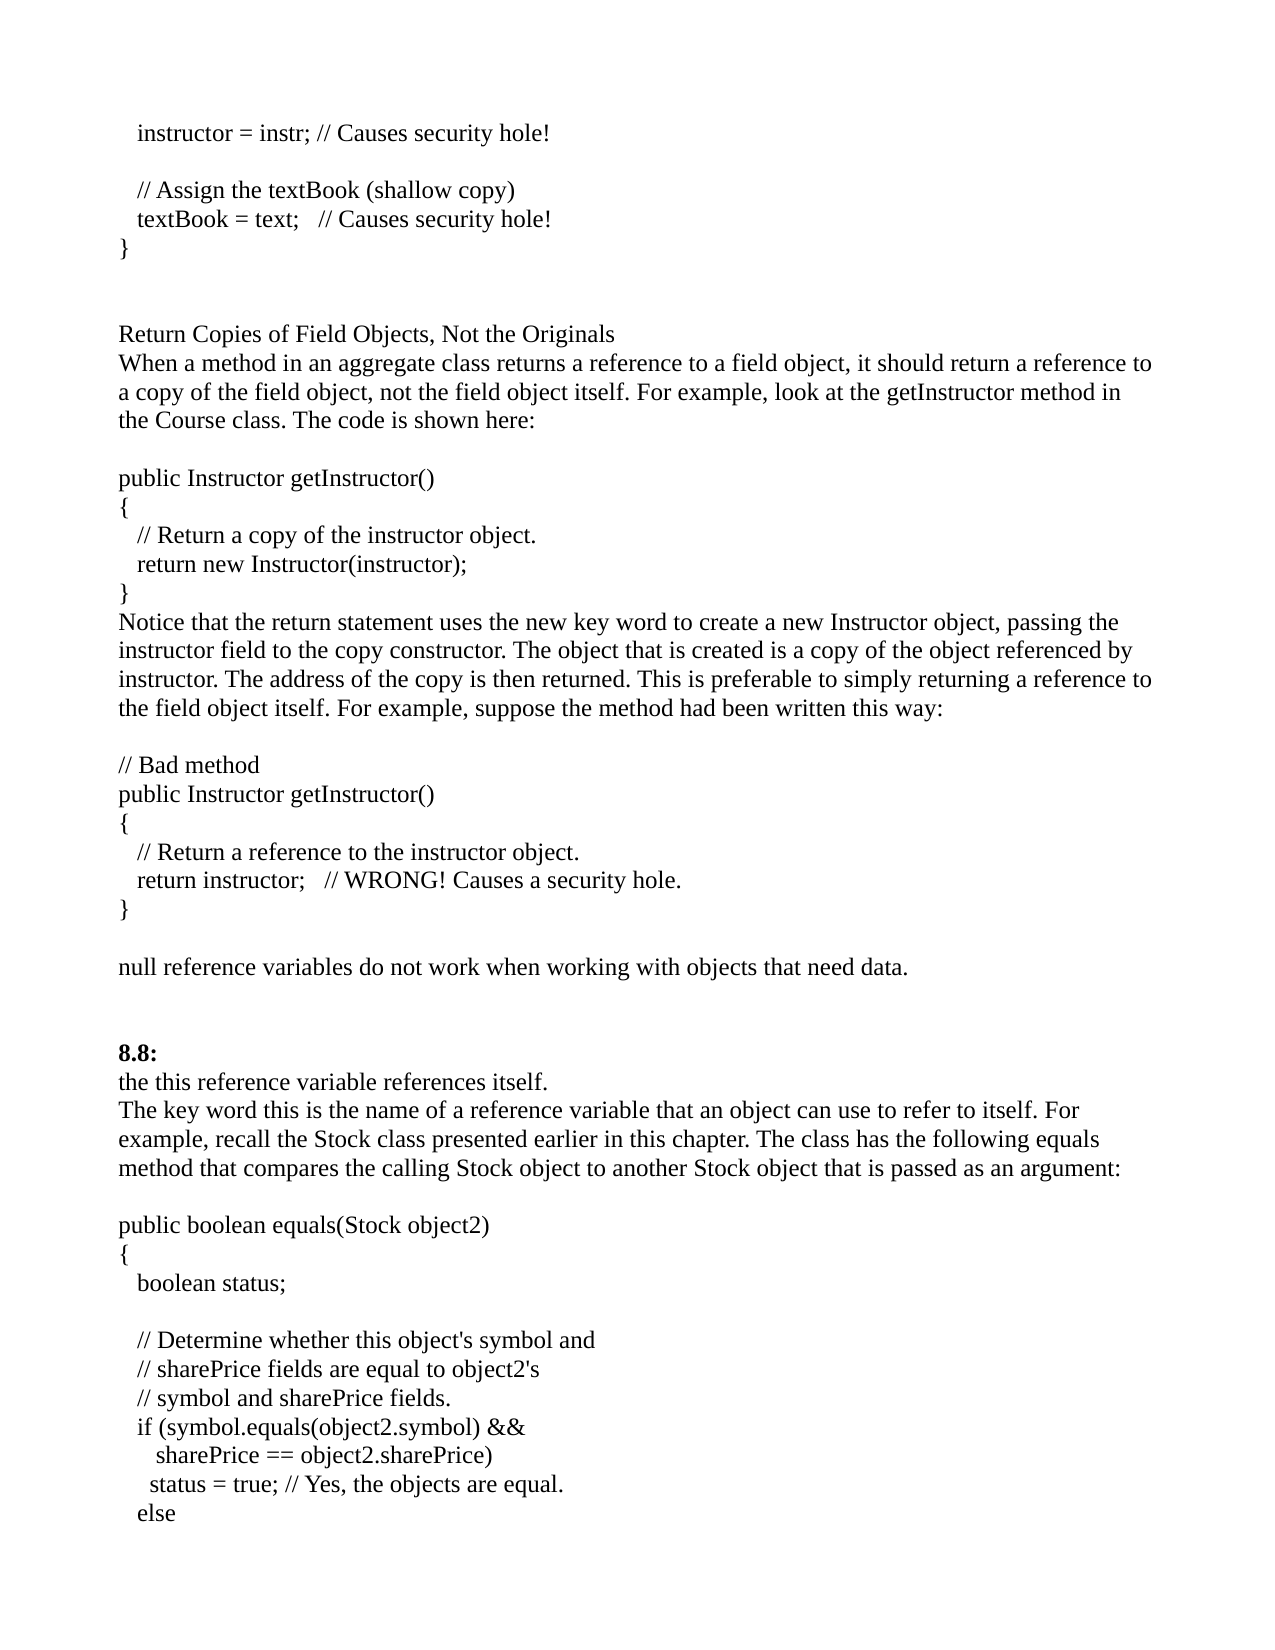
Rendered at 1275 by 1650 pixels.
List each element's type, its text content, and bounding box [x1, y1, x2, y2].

text // Return a copy of the instructor object. [118, 521, 1157, 549]
text { [118, 1239, 1157, 1268]
text return new Instructor(instructor); [118, 549, 1157, 578]
text // Bad method [118, 751, 1157, 779]
text { [118, 808, 1157, 837]
text boolean status; [118, 1268, 1157, 1297]
text // symbol and sharePrice fields. [118, 1383, 1157, 1412]
text Return Copies of Field Objects, Not the Originals [118, 319, 1157, 348]
text status = true; // Yes, the objects are equal. [118, 1469, 1157, 1498]
text // sharePrice fields are equal to object2's [118, 1354, 1157, 1383]
text When a method in an aggregate class returns a reference to a field object, it should return a reference to a copy of the field object, not the field object itself. For example, look at the getInstructor method in the Course class. The code is shown here: [118, 348, 1157, 434]
text // Determine whether this object's symbol and [118, 1326, 1157, 1354]
text The key word this is the name of a reference variable that an object can use to refer to itself. For example, recall the Stock class presented earlier in this chapter. The class has the following equals method that compares the calling Stock object to another Stock object that is passed as an argument: [118, 1096, 1157, 1182]
text textBook = text; // Causes security hole! [118, 204, 1157, 233]
text else [118, 1498, 1157, 1527]
text // Assign the textBook (shallow copy) [118, 176, 1157, 204]
text if (symbol.equals(object2.symbol) && [118, 1412, 1157, 1441]
text public Instructor getInstructor() [118, 779, 1157, 808]
text } [118, 578, 1157, 607]
text instructor = instr; // Causes security hole! [118, 118, 1157, 147]
text Notice that the return statement uses the new key word to create a new Instructor object, passing the instructor field to the copy constructor. The object that is created is a copy of the object referenced by instructor. The address of the copy is then returned. This is preferable to simply returning a reference to the field object itself. For example, suppose the method had been written this way: [118, 607, 1157, 722]
text } [118, 894, 1157, 923]
text 8.8: [118, 1038, 1157, 1067]
text the this reference variable references itself. [118, 1067, 1157, 1096]
text return instructor; // WRONG! Causes a security hole. [118, 866, 1157, 894]
text sharePrice == object2.sharePrice) [118, 1441, 1157, 1469]
text // Return a reference to the instructor object. [118, 837, 1157, 866]
text null reference variables do not work when working with objects that need data. [118, 952, 1157, 981]
text public Instructor getInstructor() [118, 463, 1157, 492]
text public boolean equals(Stock object2) [118, 1211, 1157, 1239]
text { [118, 492, 1157, 521]
text } [118, 233, 1157, 262]
